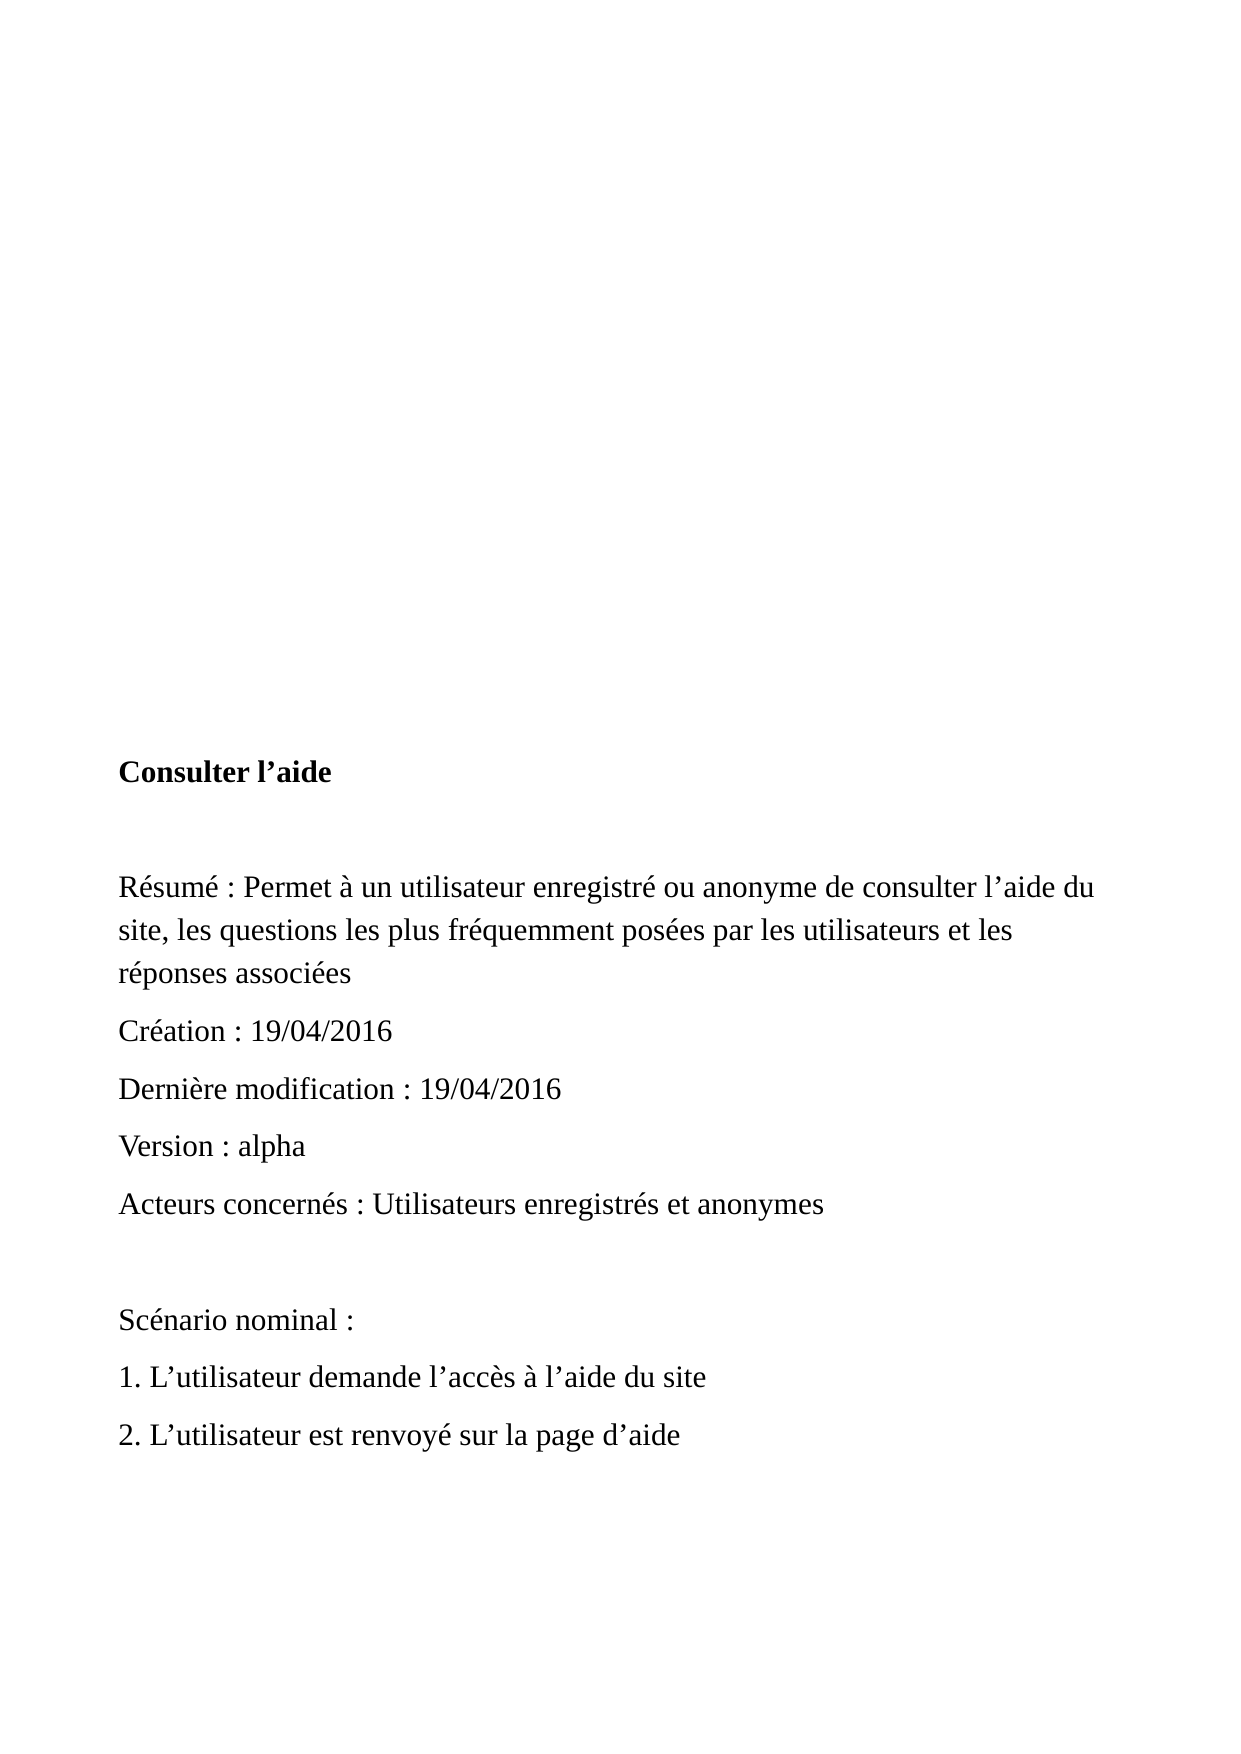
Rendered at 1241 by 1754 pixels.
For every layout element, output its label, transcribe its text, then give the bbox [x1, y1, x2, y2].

text 2. L’utilisateur est renvoyé sur la page d’aide [118, 1416, 1122, 1452]
text Consulter l’aide [118, 753, 1122, 789]
text Version : alpha [118, 1128, 1122, 1164]
text Création : 19/04/2016 [118, 1012, 1122, 1048]
text Scénario nominal : [118, 1301, 1122, 1337]
text Acteurs concernés : Utilisateurs enregistrés et anonymes [118, 1185, 1122, 1221]
text Dernière modification : 19/04/2016 [118, 1070, 1122, 1106]
text 1. L’utilisateur demande l’accès à l’aide du site [118, 1358, 1122, 1394]
text Résumé : Permet à un utilisateur enregistré ou anonyme de consulter l’aide du site, les questions les plus fréquemment posées par les utilisateurs et les réponses associées [118, 868, 1122, 991]
